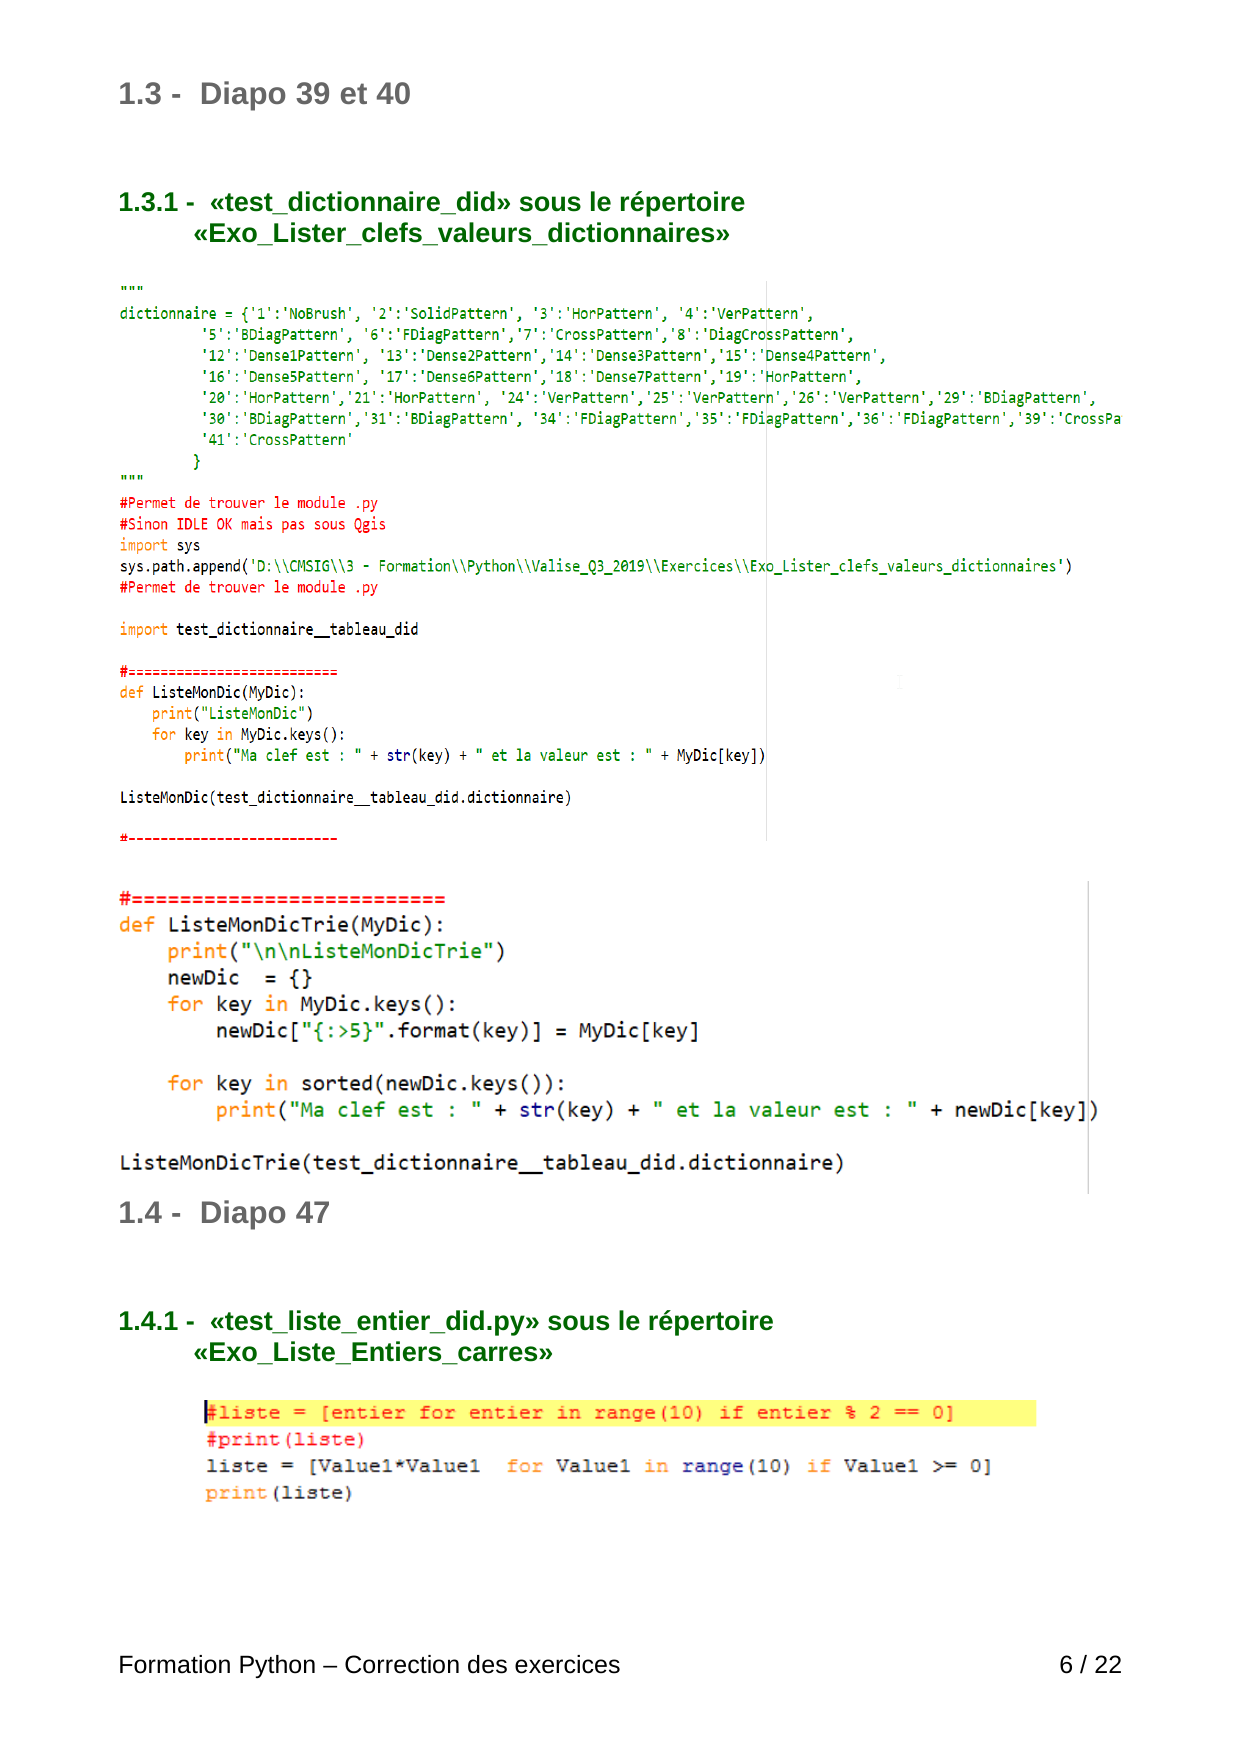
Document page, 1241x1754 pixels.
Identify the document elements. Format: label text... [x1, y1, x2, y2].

subtitle «test_liste_entier_did.py» sous le répertoire «Exo_Liste_Entiers_carres» [118, 1305, 1122, 1367]
picture [118, 881, 1123, 1194]
subtitle Diapo 47 [118, 1194, 1122, 1230]
subtitle «test_dictionnaire_did» sous le répertoire «Exo_Lister_clefs_valeurs_dictionnaires» [118, 186, 1122, 248]
subtitle Diapo 39 et 40 [118, 75, 1122, 111]
picture [118, 281, 1123, 841]
picture [203, 1400, 1037, 1535]
